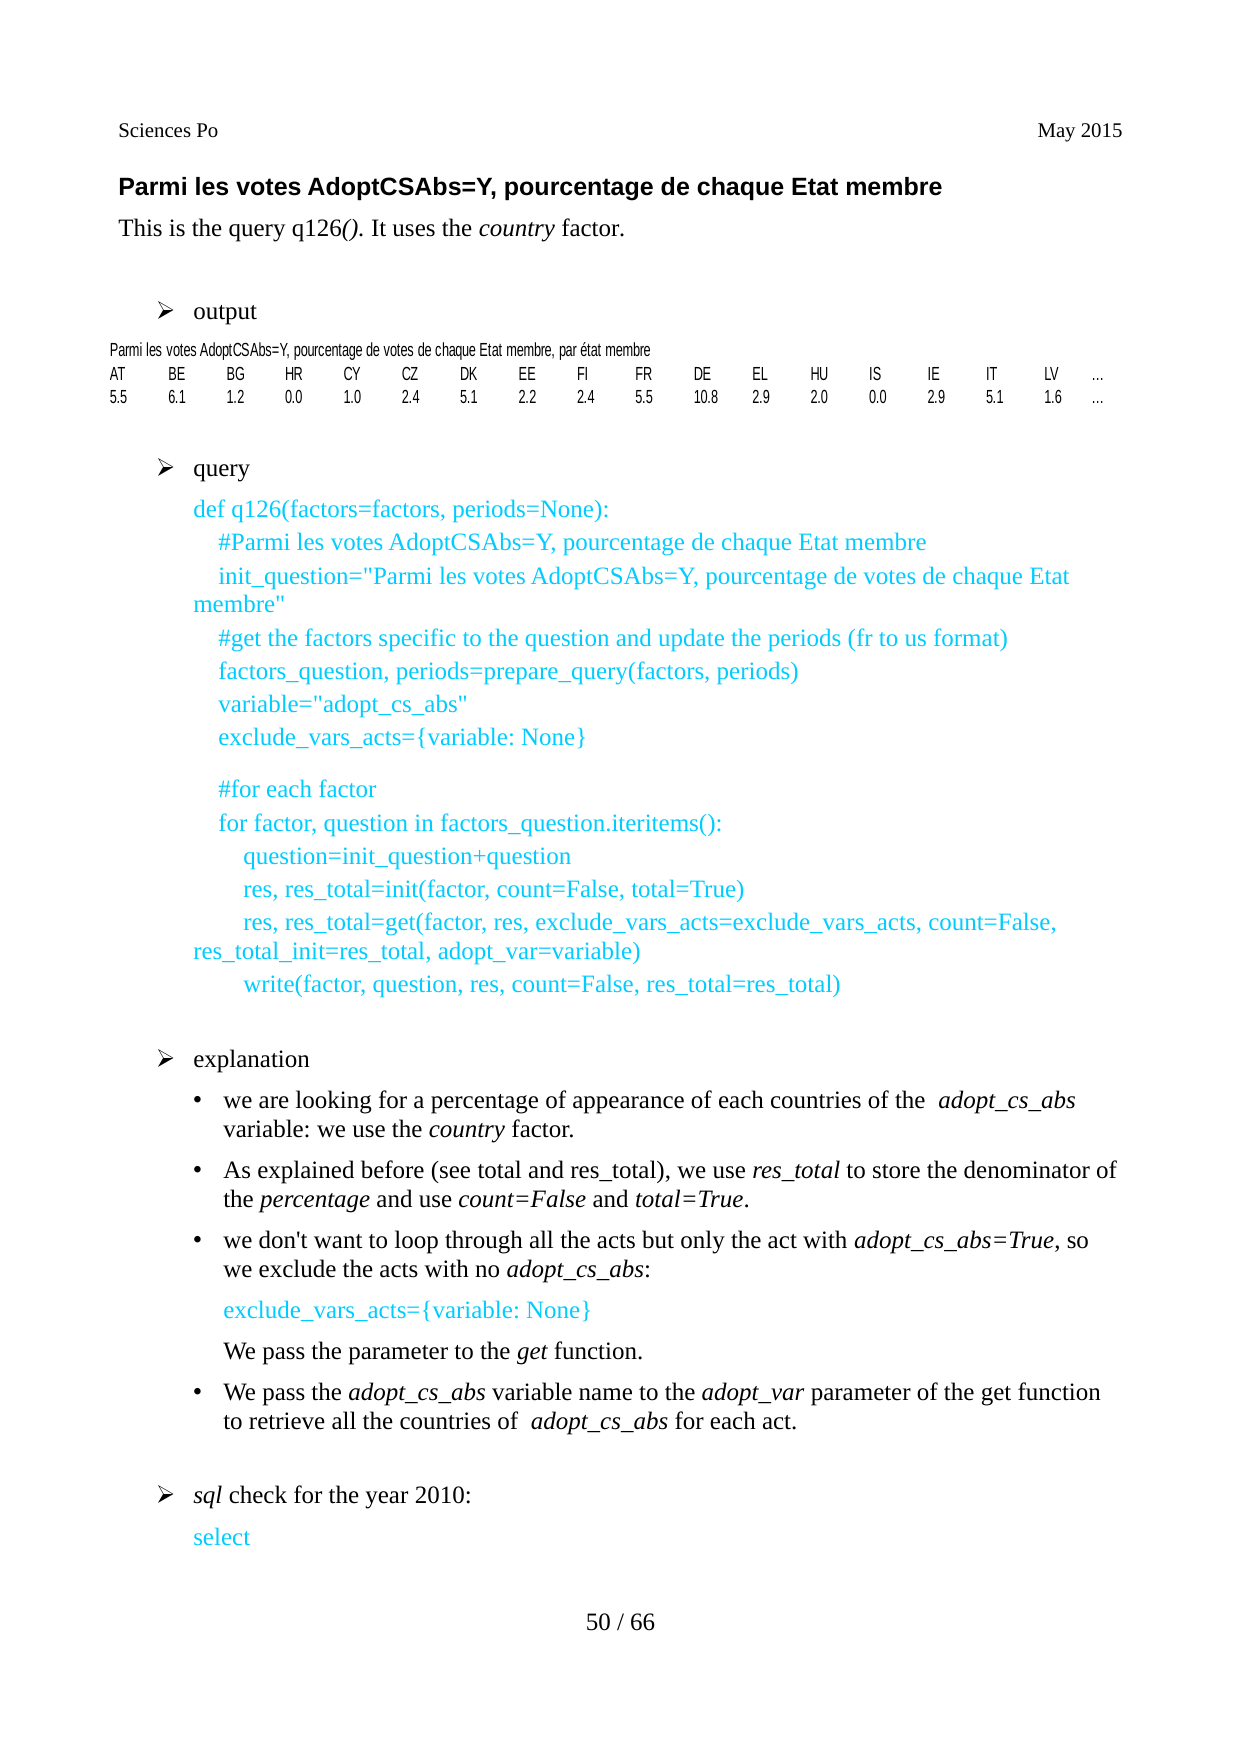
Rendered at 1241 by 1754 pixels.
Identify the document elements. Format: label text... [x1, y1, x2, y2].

text #for each factor [193, 774, 1122, 803]
text init_question="Parmi les votes AdoptCSAbs=Y, pourcentage de votes de chaque Etat membre" [193, 561, 1122, 618]
list exclude_vars_acts={variable: None} [193, 1295, 1122, 1324]
text This is the query q126(). It uses the country factor. [118, 213, 1122, 242]
list As explained before (see total and res_total), we use res_total to store the denominator of the percentage and use count=False and total=True. [193, 1155, 1122, 1213]
list sql check for the year 2010: [156, 1480, 1122, 1509]
list We pass the adopt_cs_abs variable name to the adopt_var parameter of the get function to retrieve all the countries of adopt_cs_abs for each act. [193, 1377, 1122, 1434]
text #Parmi les votes AdoptCSAbs=Y, pourcentage de chaque Etat membre [193, 527, 1122, 556]
text for factor, question in factors_question.iteritems(): [193, 808, 1122, 836]
text select [193, 1522, 1122, 1550]
list output [156, 296, 1122, 325]
text def q126(factors=factors, periods=None): [193, 494, 1122, 523]
text factors_question, periods=prepare_query(factors, periods) [193, 656, 1122, 685]
text exclude_vars_acts={variable: None} [193, 722, 1122, 751]
text res, res_total=get(factor, res, exclude_vars_acts=exclude_vars_acts, count=False, res_total_init=res_total, adopt_var=variable) [193, 907, 1122, 965]
text #get the factors specific to the question and update the periods (fr to us format) [193, 623, 1122, 651]
list query [156, 453, 1122, 482]
list We pass the parameter to the get function. [193, 1336, 1122, 1364]
text variable="adopt_cs_abs" [193, 689, 1122, 718]
text res, res_total=init(factor, count=False, total=True) [193, 874, 1122, 903]
list explanation [156, 1044, 1122, 1073]
text question=init_question+question [193, 841, 1122, 870]
list we are looking for a percentage of appearance of each countries of the adopt_cs_abs variable: we use the country factor. [193, 1085, 1122, 1143]
text write(factor, question, res, count=False, res_total=res_total) [193, 969, 1122, 998]
subtitle Parmi les votes AdoptCSAbs=Y, pourcentage de chaque Etat membre [118, 172, 1122, 201]
list we don't want to loop through all the acts but only the act with adopt_cs_abs=True, so we exclude the acts with no adopt_cs_abs: [193, 1225, 1122, 1283]
